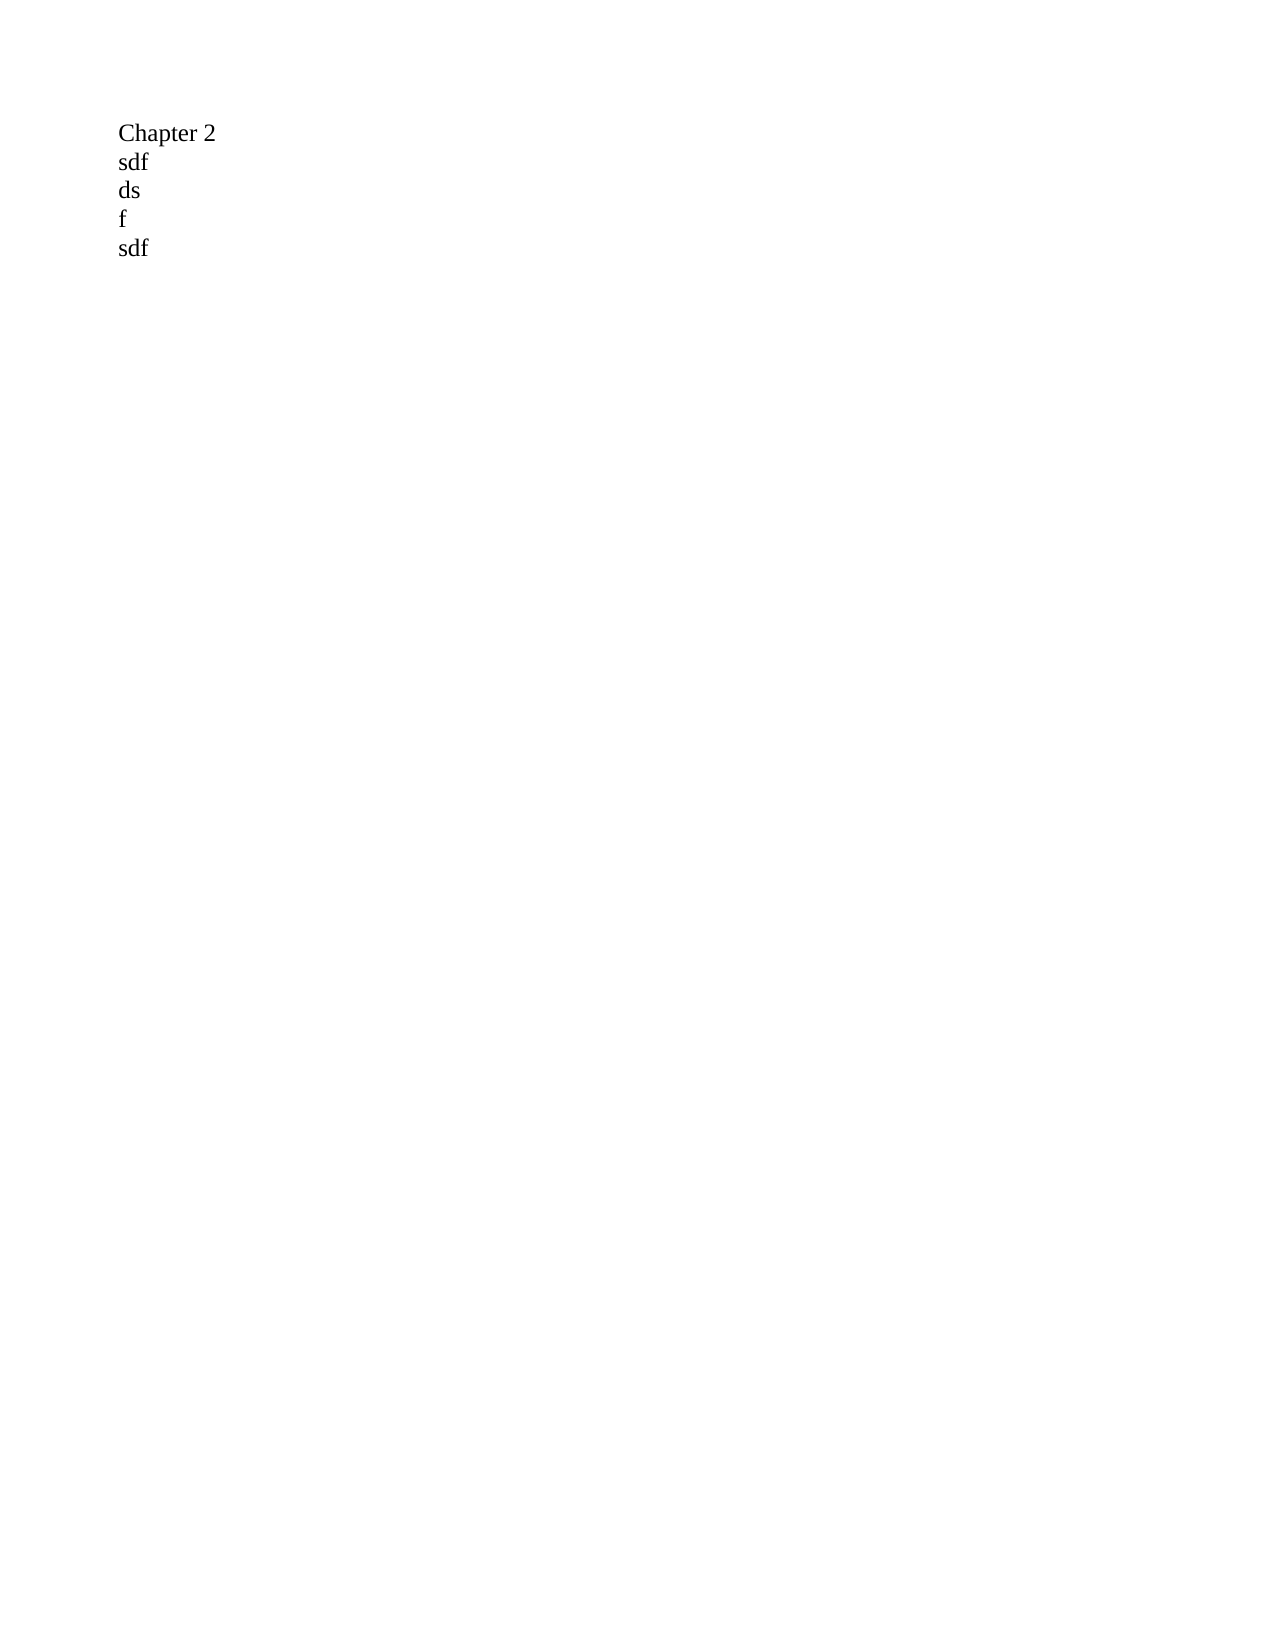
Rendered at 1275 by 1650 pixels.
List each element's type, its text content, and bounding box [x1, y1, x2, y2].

text sdf [118, 147, 1157, 176]
text f [118, 204, 1157, 233]
text ds [118, 176, 1157, 204]
text Chapter 2 [118, 118, 1157, 147]
text sdf [118, 233, 1157, 262]
